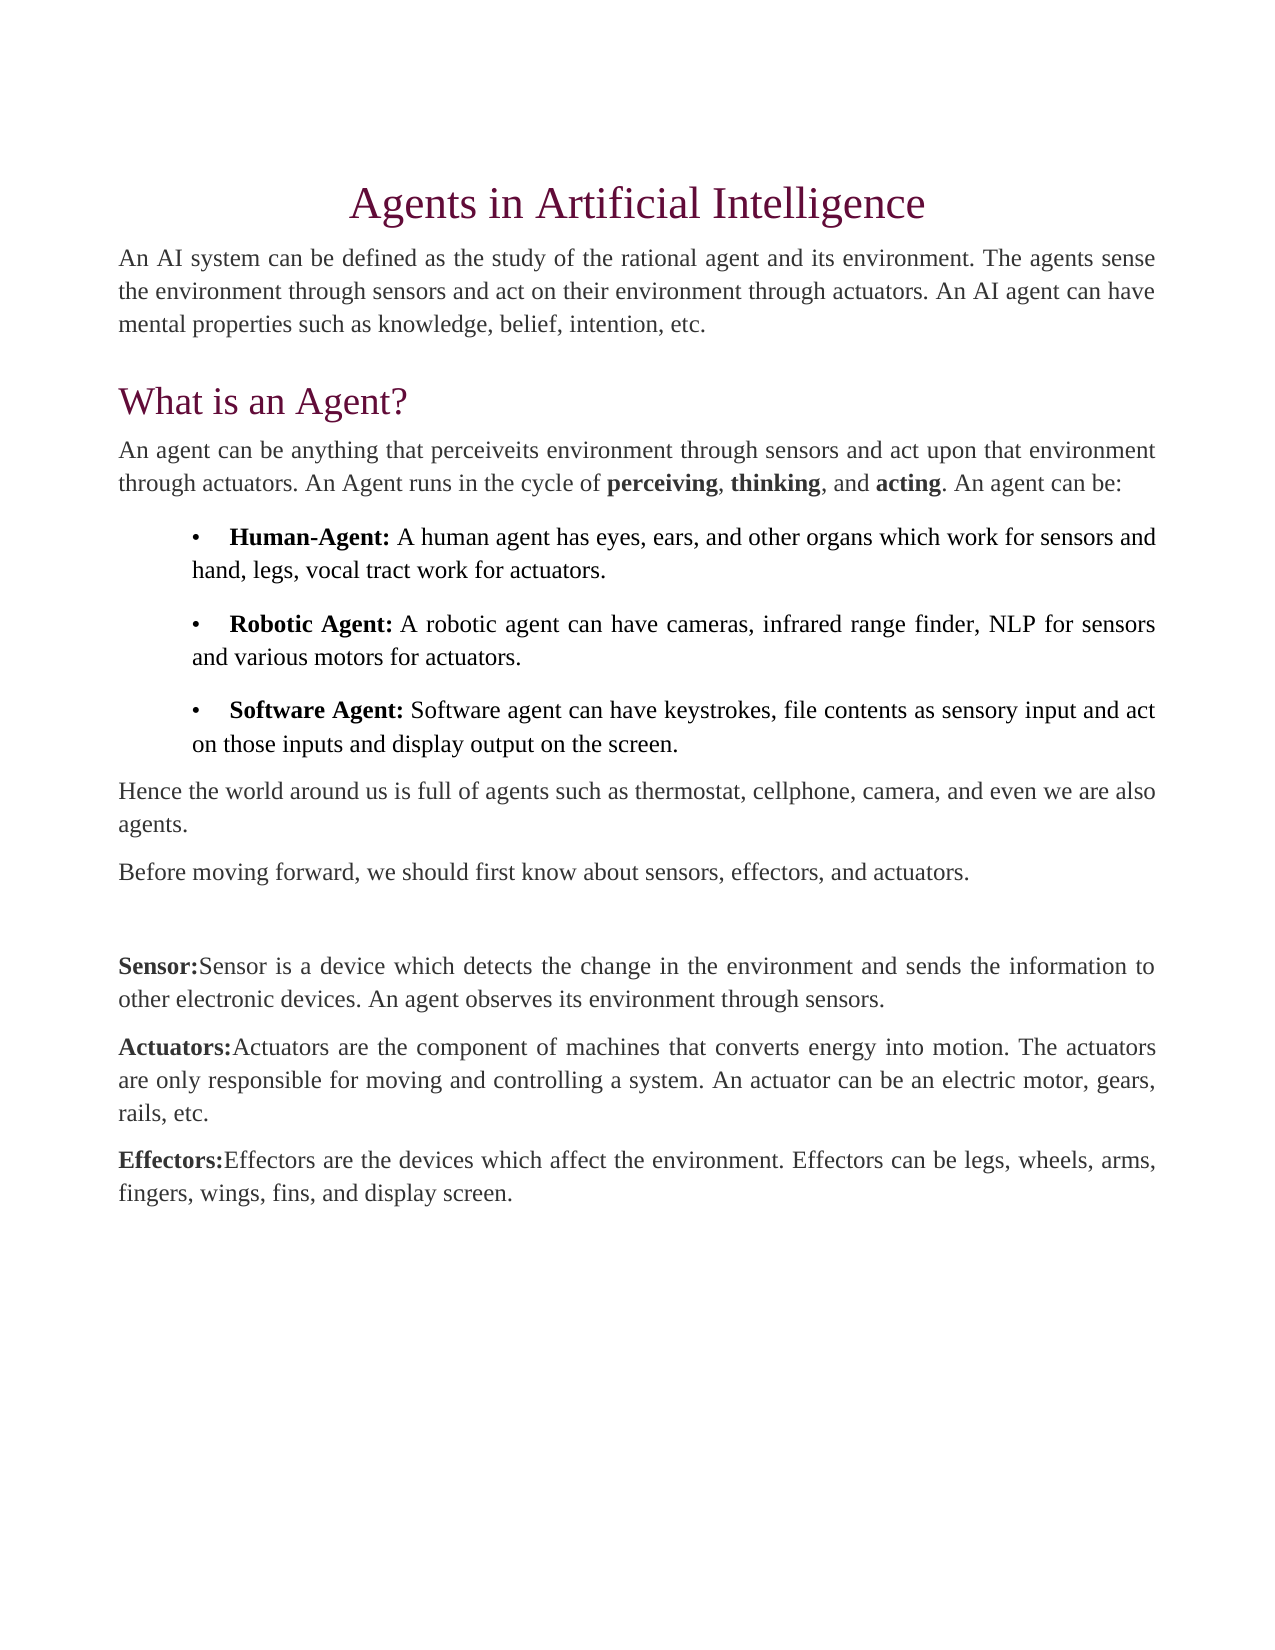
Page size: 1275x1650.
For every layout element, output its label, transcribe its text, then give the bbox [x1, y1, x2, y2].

text Before moving forward, we should first know about sensors, effectors, and actuators. [118, 857, 1157, 886]
text Effectors:Effectors are the devices which affect the environment. Effectors can be legs, wheels, arms, fingers, wings, fins, and display screen. [118, 1146, 1157, 1207]
text An agent can be anything that perceiveits environment through sensors and act upon that environment through actuators. An Agent runs in the cycle of perceiving, thinking, and acting. An agent can be: [118, 435, 1157, 497]
text Sensor:Sensor is a device which detects the change in the environment and sends the information to other electronic devices. An agent observes its environment through sensors. [118, 951, 1157, 1013]
text What is an Agent? [118, 378, 1157, 422]
text Hence the world around us is full of agents such as thermostat, cellphone, camera, and even we are also agents. [118, 776, 1157, 838]
text Actuators:Actuators are the component of machines that converts energy into motion. The actuators are only responsible for moving and controlling a system. An actuator can be an electric motor, gears, rails, etc. [118, 1032, 1157, 1127]
list Robotic Agent: A robotic agent can have cameras, infrared range finder, NLP for sensors and various motors for actuators. [154, 609, 1157, 671]
text Agents in Artificial Intelligence [118, 176, 1157, 228]
text An AI system can be defined as the study of the rational agent and its environment. The agents sense the environment through sensors and act on their environment through actuators. An AI agent can have mental properties such as knowledge, belief, intention, etc. [118, 243, 1157, 338]
list Human-Agent: A human agent has eyes, ears, and other organs which work for sensors and hand, legs, vocal tract work for actuators. [154, 522, 1157, 584]
list Software Agent: Software agent can have keystrokes, file contents as sensory input and act on those inputs and display output on the screen. [154, 696, 1157, 757]
